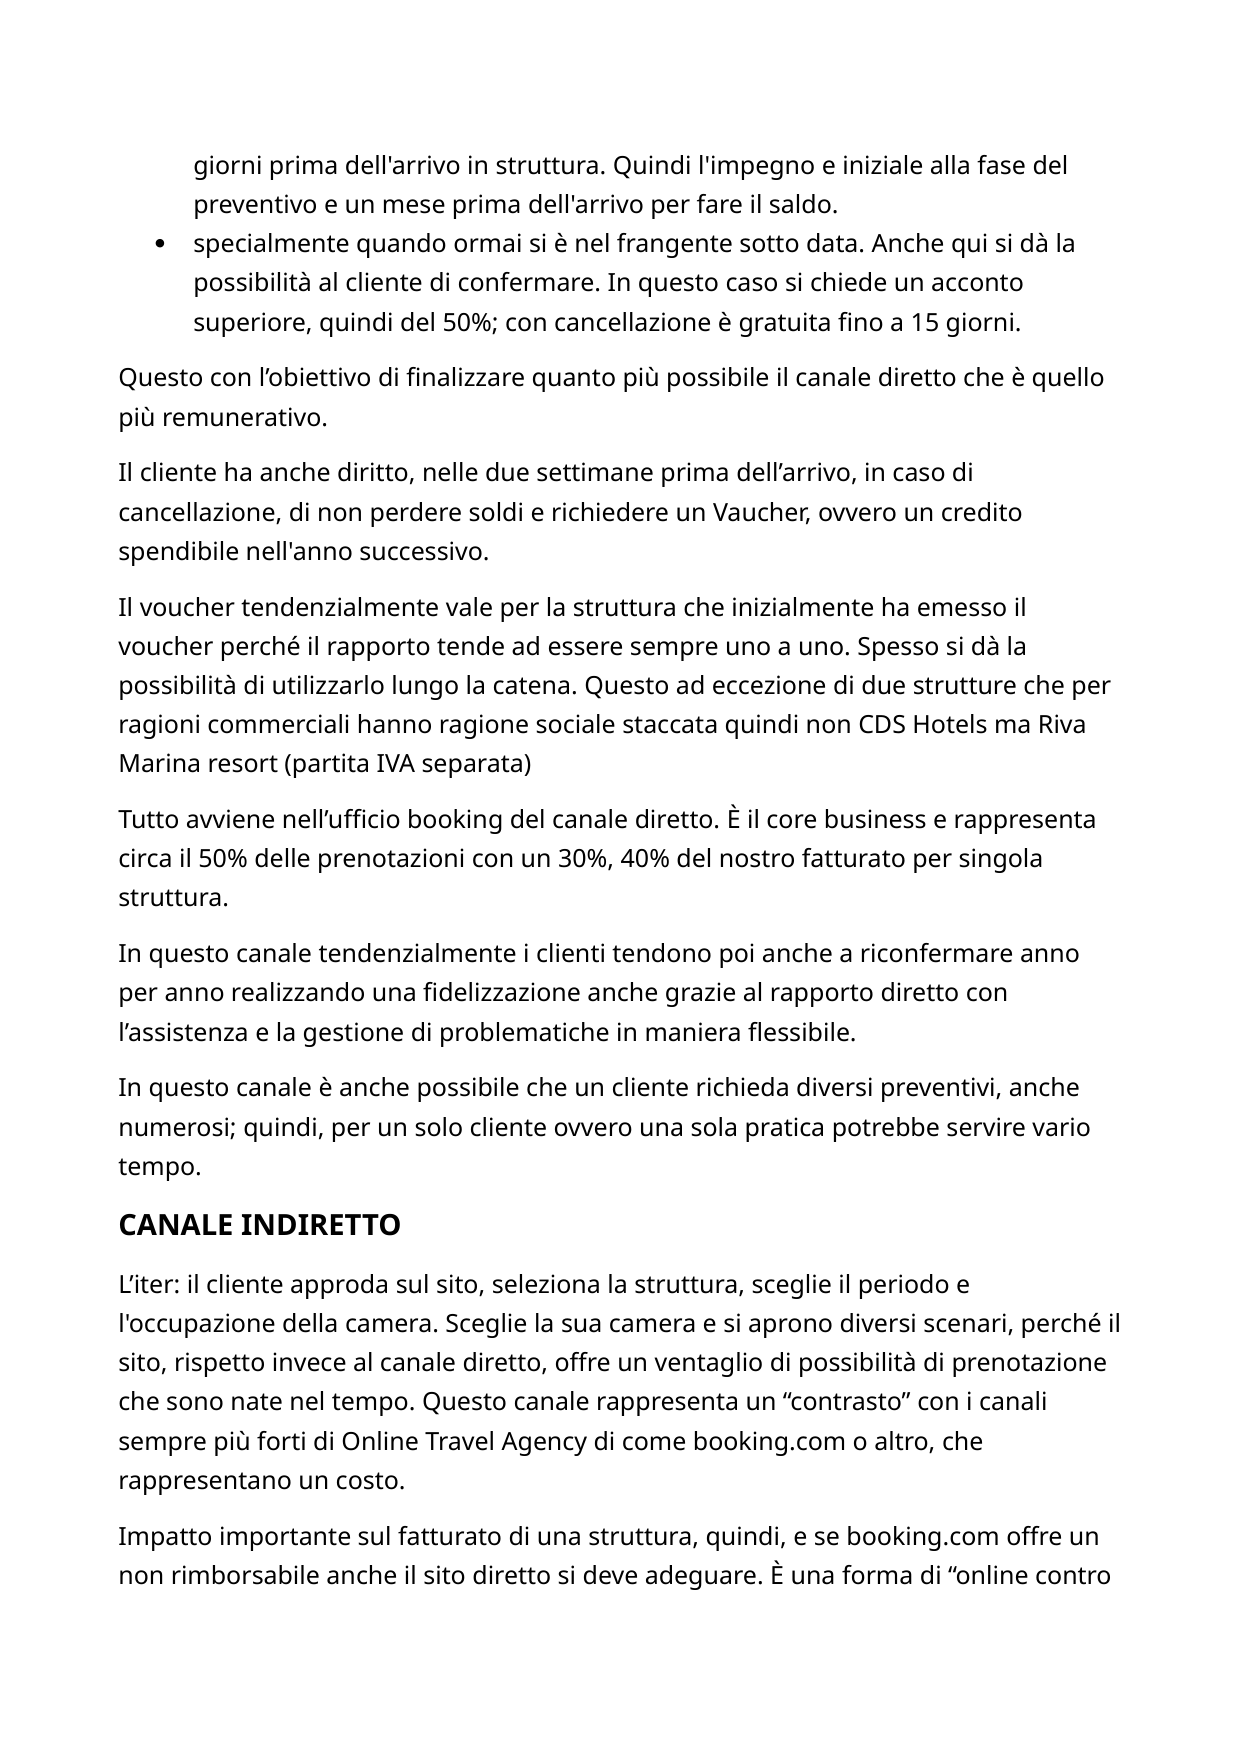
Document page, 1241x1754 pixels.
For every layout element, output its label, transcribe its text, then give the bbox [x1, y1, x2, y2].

text Questo con l’obiettivo di finalizzare quanto più possibile il canale diretto che è quello più remunerativo. [118, 360, 1122, 433]
text In questo canale è anche possibile che un cliente richieda diversi preventivi, anche numerosi; quindi, per un solo cliente ovvero una sola pratica potrebbe servire vario tempo. [118, 1070, 1122, 1182]
text Il cliente ha anche diritto, nelle due settimane prima dell’arrivo, in caso di cancellazione, di non perdere soldi e richiedere un Vaucher, ovvero un credito spendibile nell'anno successivo. [118, 455, 1122, 567]
text Impatto importante sul fatturato di una struttura, quindi, e se booking.com offre un non rimborsabile anche il sito diretto si deve adeguare. È una forma di “online contro [118, 1518, 1122, 1591]
text Tutto avviene nell’ufficio booking del canale diretto. È il core business e rappresenta circa il 50% delle prenotazioni con un 30%, 40% del nostro fatturato per singola struttura. [118, 802, 1122, 914]
text Il voucher tendenzialmente vale per la struttura che inizialmente ha emesso il voucher perché il rapporto tende ad essere sempre uno a uno. Spesso si dà la possibilità di utilizzarlo lungo la catena. Questo ad eccezione di due strutture che per ragioni commerciali hanno ragione sociale staccata quindi non CDS Hotels ma Riva Marina resort (partita IVA separata) [118, 589, 1122, 780]
list specialmente quando ormai si è nel frangente sotto data. Anche qui si dà la possibilità al cliente di confermare. In questo caso si chiede un acconto superiore, quindi del 50%; con cancellazione è gratuita fino a 15 giorni. [156, 226, 1122, 338]
text CANALE INDIRETTO [118, 1204, 1122, 1244]
text In questo canale tendenzialmente i clienti tendono poi anche a riconfermare anno per anno realizzando una fidelizzazione anche grazie al rapporto diretto con l’assistenza e la gestione di problematiche in maniera flessibile. [118, 936, 1122, 1048]
list giorni prima dell'arrivo in struttura. Quindi l'impegno e iniziale alla fase del preventivo e un mese prima dell'arrivo per fare il saldo. [156, 148, 1122, 221]
text L’iter: il cliente approda sul sito, seleziona la struttura, sceglie il periodo e l'occupazione della camera. Sceglie la sua camera e si aprono diversi scenari, perché il sito, rispetto invece al canale diretto, offre un ventaglio di possibilità di prenotazione che sono nate nel tempo. Questo canale rappresenta un “contrasto” con i canali sempre più forti di Online Travel Agency di come booking.com o altro, che rappresentano un costo. [118, 1267, 1122, 1496]
